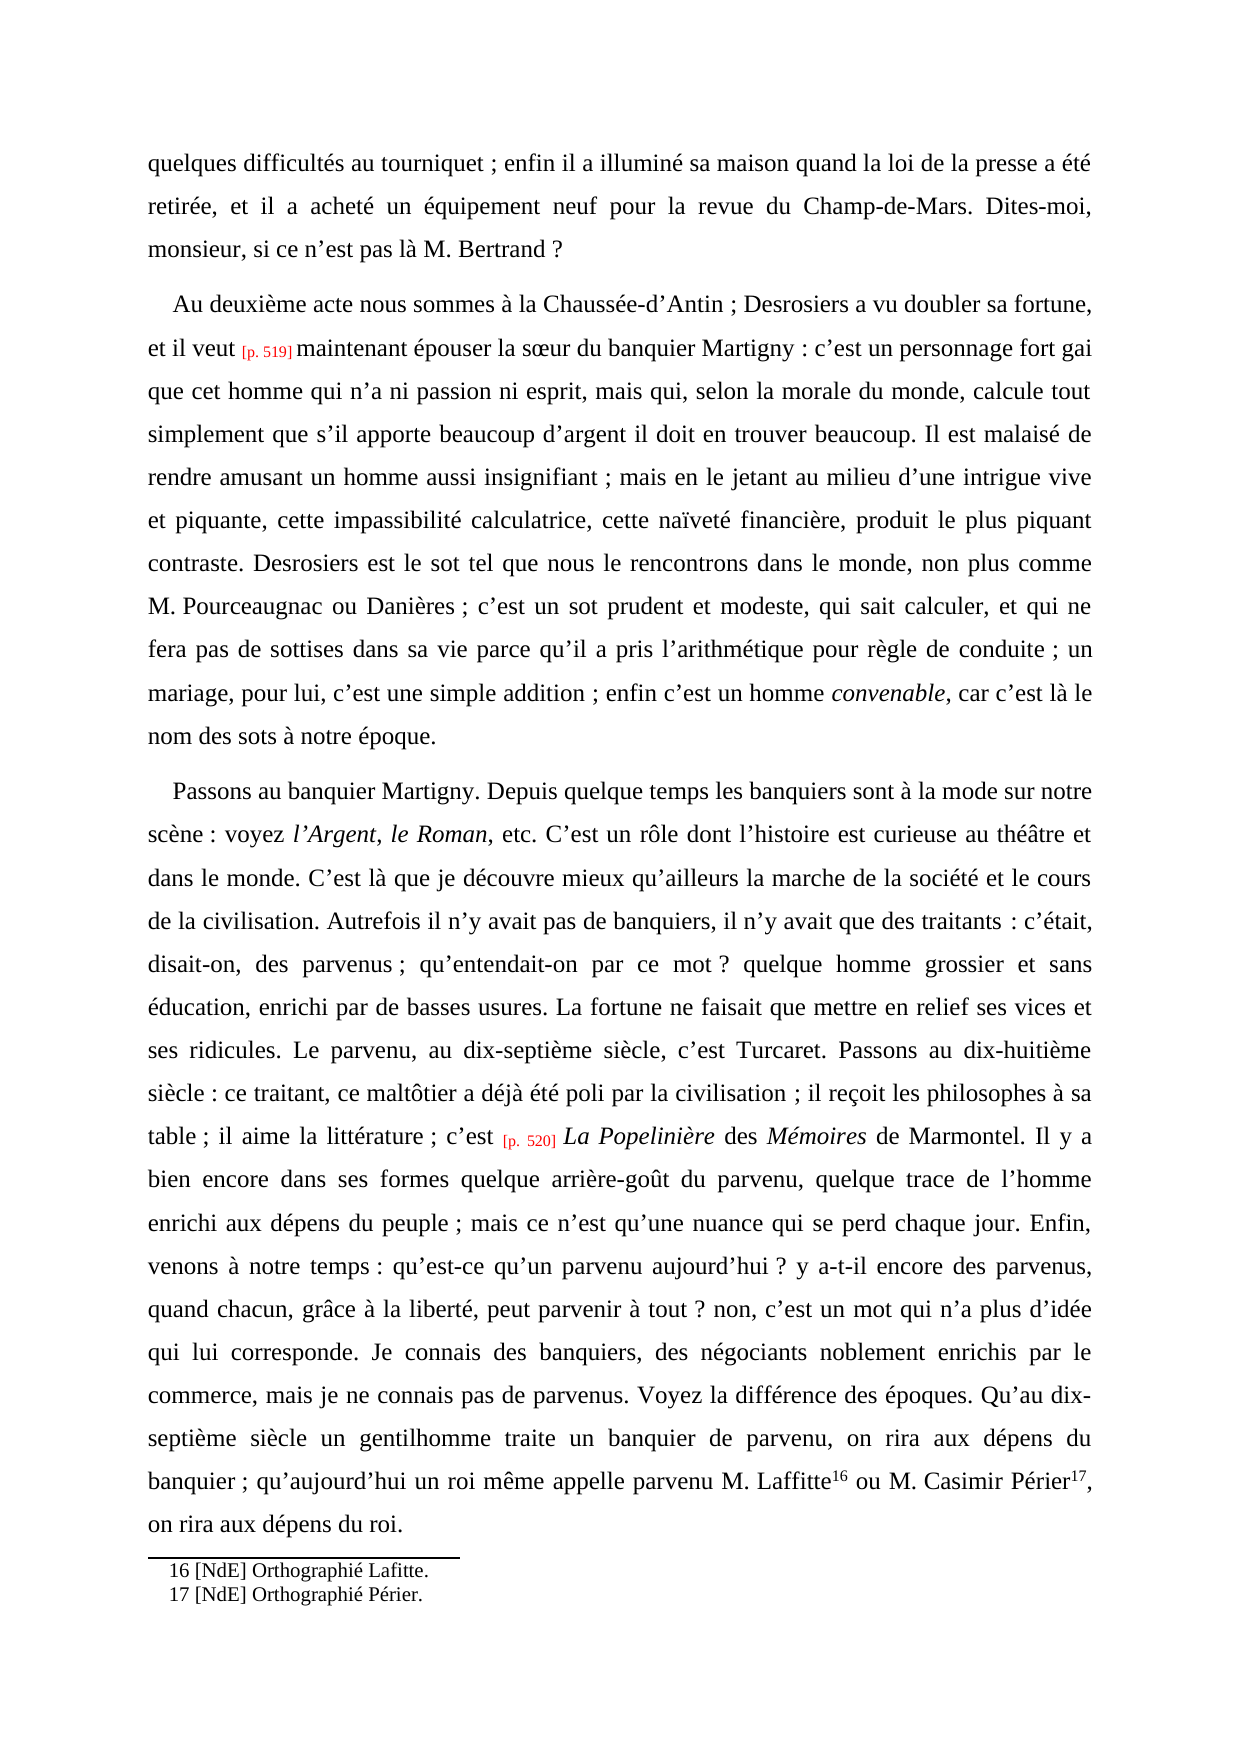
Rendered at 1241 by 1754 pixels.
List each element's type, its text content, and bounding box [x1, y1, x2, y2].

text Au deuxième acte nous sommes à la Chaussée-d’Antin ; Desrosiers a vu doubler sa fortune, et il veut [p. 519] maintenant épouser la sœur du banquier Martigny : c’est un personnage fort gai que cet homme qui n’a ni passion ni esprit, mais qui, selon la morale du monde, calcule tout simplement que s’il apporte beaucoup d’argent il doit en trouver beaucoup. Il est malaisé de rendre amusant un homme aussi insignifiant ; mais en le jetant au milieu d’une intrigue vive et piquante, cette impassibilité calculatrice, cette naïveté financière, produit le plus piquant contraste. Desrosiers est le sot tel que nous le rencontrons dans le monde, non plus comme M. Pourceaugnac ou Danières ; c’est un sot prudent et modeste, qui sait calculer, et qui ne fera pas de sottises dans sa vie parce qu’il a pris l’arithmétique pour règle de conduite ; un mariage, pour lui, c’est une simple addition ; enfin c’est un homme convenable, car c’est là le nom des sots à notre époque. [148, 289, 1093, 749]
text [NdE] Orthographié Lafitte. [148, 1558, 1093, 1582]
text Passons au banquier Martigny. Depuis quelque temps les banquiers sont à la mode sur notre scène : voyez l’Argent, le Roman, etc. C’est un rôle dont l’histoire est curieuse au théâtre et dans le monde. C’est là que je découvre mieux qu’ailleurs la marche de la société et le cours de la civilisation. Autrefois il n’y avait pas de banquiers, il n’y avait que des traitants : c’était, disait-on, des parvenus ; qu’entendait-on par ce mot ? quelque homme grossier et sans éducation, enrichi par de basses usures. La fortune ne faisait que mettre en relief ses vices et ses ridicules. Le parvenu, au dix-septième siècle, c’est Turcaret. Passons au dix-huitième siècle : ce traitant, ce maltôtier a déjà été poli par la civilisation ; il reçoit les philosophes à sa table ; il aime la littérature ; c’est [p. 520] La Popelinière des Mémoires de Marmontel. Il y a bien encore dans ses formes quelque arrière-goût du parvenu, quelque trace de l’homme enrichi aux dépens du peuple ; mais ce n’est qu’une nuance qui se perd chaque jour. Enfin, venons à notre temps : qu’est-ce qu’un parvenu aujourd’hui ? y a-t-il encore des parvenus, quand chacun, grâce à la liberté, peut parvenir à tout ? non, c’est un mot qui n’a plus d’idée qui lui corresponde. Je connais des banquiers, des négociants noblement enrichis par le commerce, mais je ne connais pas de parvenus. Voyez la différence des époques. Qu’au dix-septième siècle un gentilhomme traite un banquier de parvenu, on rira aux dépens du banquier ; qu’aujourd’hui un roi même appelle parvenu M. Laffitte ou M. Casimir Périer, on rira aux dépens du roi. [148, 776, 1093, 1538]
text quelques difficultés au tourniquet ; enfin il a illuminé sa maison quand la loi de la presse a été retirée, et il a acheté un équipement neuf pour la revue du Champ-de-Mars. Dites-moi, monsieur, si ce n’est pas là M. Bertrand ? [148, 148, 1093, 263]
text [NdE] Orthographié Périer. [148, 1582, 1093, 1606]
